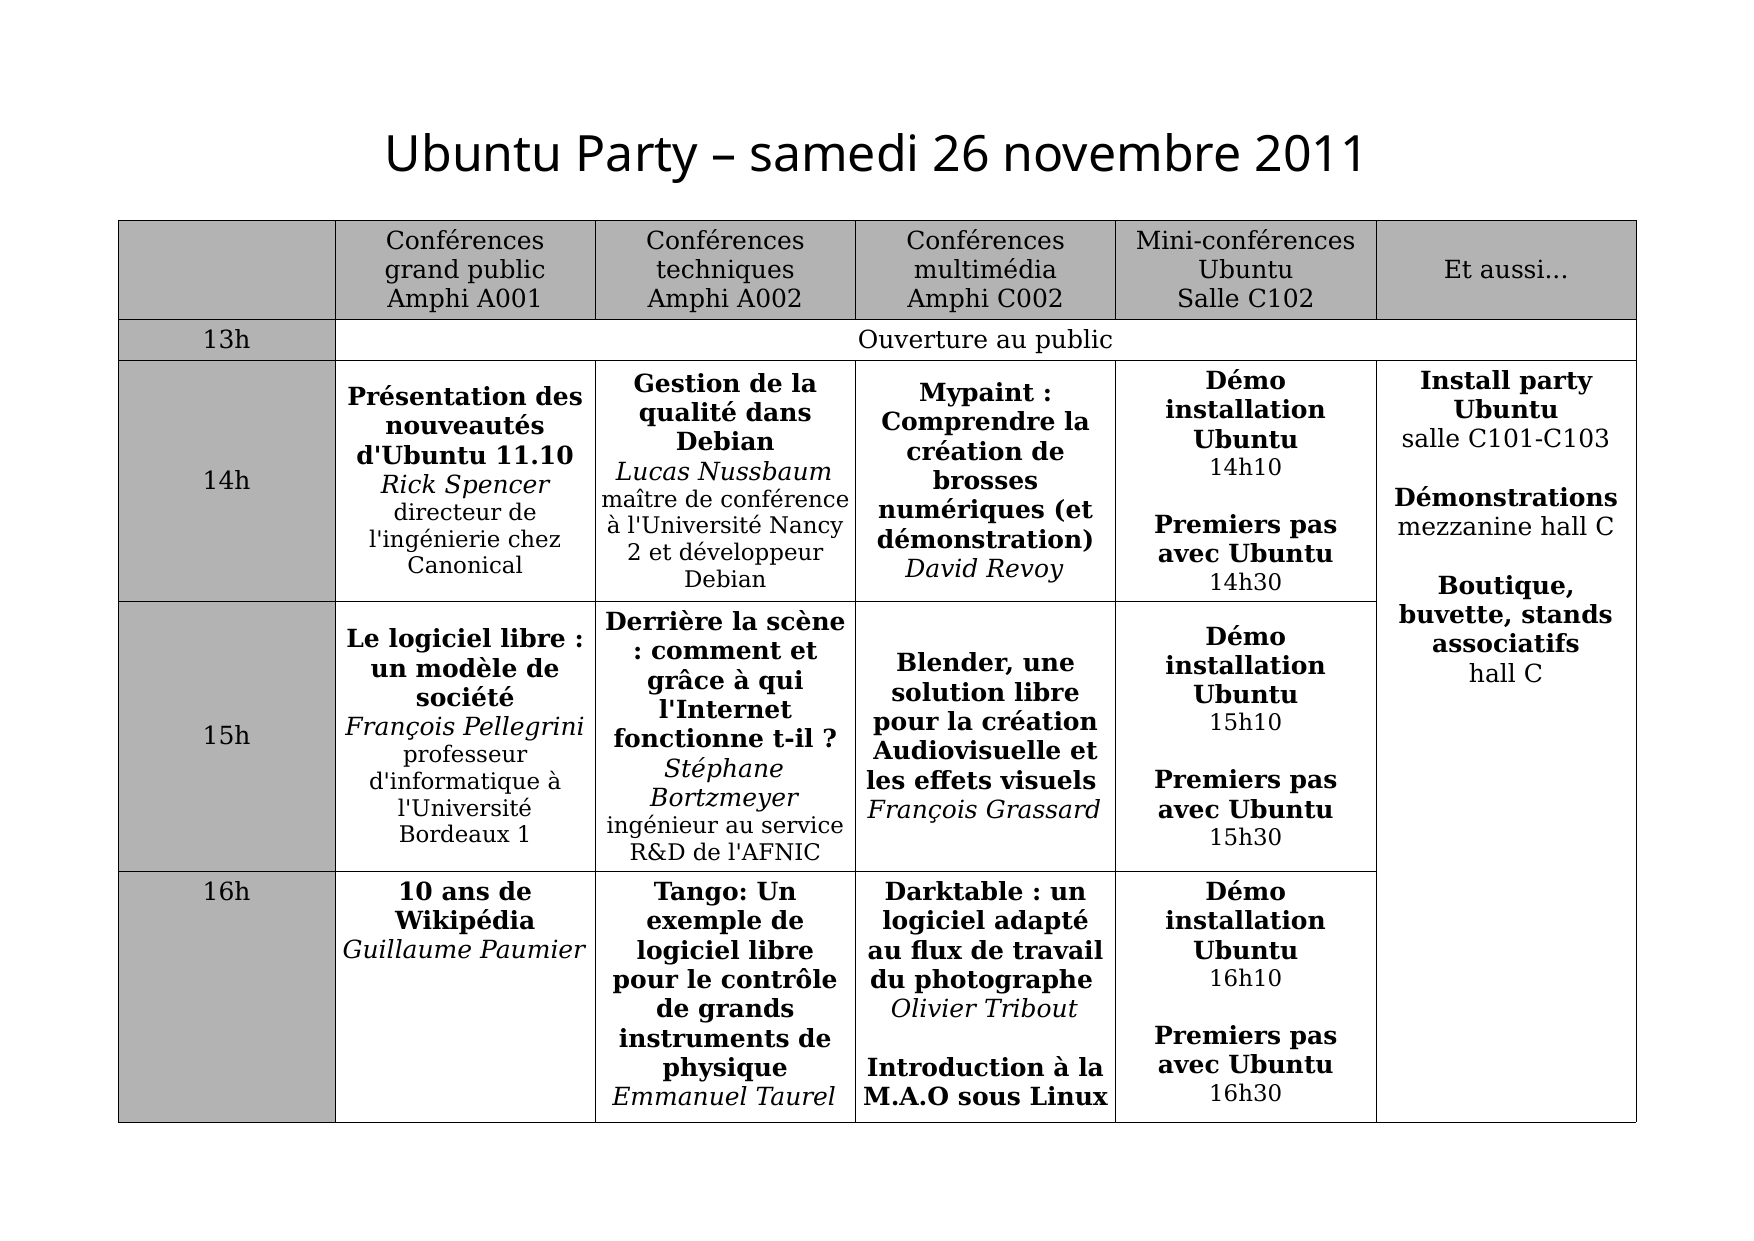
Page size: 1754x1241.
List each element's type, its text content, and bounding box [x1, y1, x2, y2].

table_cell Démo installation Ubuntu 14h10 Premiers pas avec Ubuntu 14h30 [1116, 361, 1376, 601]
table_cell 15h [119, 602, 335, 871]
table_cell Install party Ubuntu salle C101-C103 Démonstrations mezzanine hall C Boutique, buvette, stands associatifs hall C [1377, 361, 1636, 1122]
table_cell Darktable : un logiciel adapté au flux de travail du photographe Olivier Tribout Introduction à la M.A.O sous Linux [856, 872, 1115, 1122]
table_cell Blender, une solution libre pour la création Audiovisuelle et les effets visuels François Grassard [856, 602, 1115, 871]
table_header [119, 221, 335, 319]
table_cell 10 ans de Wikipédia Guillaume Paumier [336, 872, 595, 1122]
table_cell Présentation des nouveautés d'Ubuntu 11.10 Rick Spencer directeur de l'ingénierie chez Canonical [336, 361, 595, 601]
table_cell Gestion de la qualité dans Debian Lucas Nussbaum maître de conférence à l'Université Nancy 2 et développeur Debian [596, 361, 855, 601]
text Ubuntu Party – samedi 26 novembre 2011 [118, 118, 1636, 186]
table_header Conférences multimédia Amphi C002 [856, 221, 1115, 319]
table_header Mini-conférences Ubuntu Salle C102 [1116, 221, 1376, 319]
table_cell Tango: Un exemple de logiciel libre pour le contrôle de grands instruments de physique Emmanuel Taurel [596, 872, 855, 1122]
table_header Conférences techniques Amphi A002 [596, 221, 855, 319]
table_header Conférences grand public Amphi A001 [336, 221, 595, 319]
table_cell Ouverture au public [336, 320, 1636, 360]
table_cell Le logiciel libre : un modèle de société François Pellegrini professeur d'informatique à l'Université Bordeaux 1 [336, 602, 595, 871]
table_cell Démo installation Ubuntu 15h10 Premiers pas avec Ubuntu 15h30 [1116, 602, 1376, 871]
table_header Et aussi... [1377, 221, 1636, 319]
table_cell Derrière la scène : comment et grâce à qui l'Internet fonctionne t-il ? Stéphane Bortzmeyer ingénieur au service R&D de l'AFNIC [596, 602, 855, 871]
table_cell Démo installation Ubuntu 16h10 Premiers pas avec Ubuntu 16h30 [1116, 872, 1376, 1122]
table_cell Mypaint : Comprendre la création de brosses numériques (et démonstration) David Revoy [856, 361, 1115, 601]
table_cell 13h [119, 320, 335, 360]
table_cell 16h [119, 872, 335, 1122]
table_cell 14h [119, 361, 335, 601]
